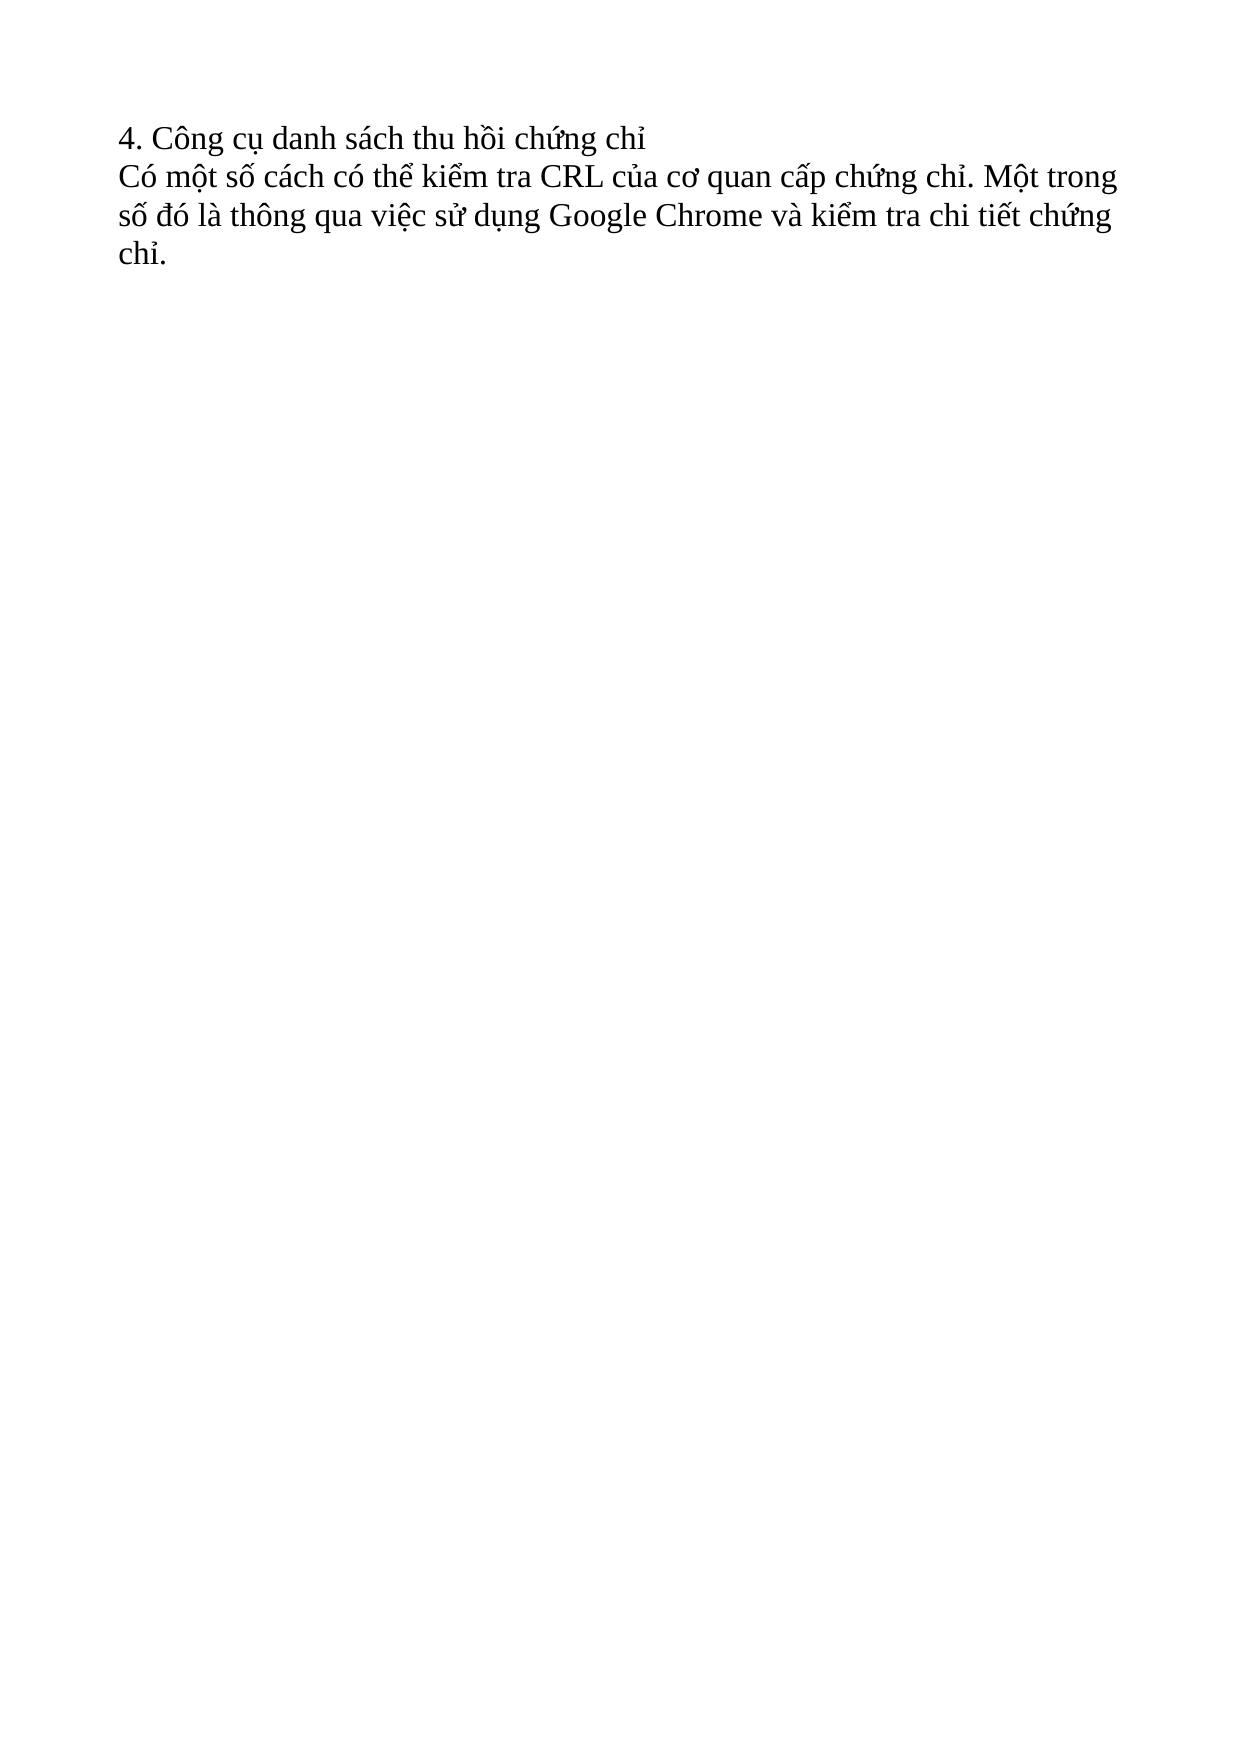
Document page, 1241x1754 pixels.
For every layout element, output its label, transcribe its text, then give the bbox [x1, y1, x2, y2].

text 4. Công cụ danh sách thu hồi chứng chỉ [118, 118, 1122, 156]
text Có một số cách có thể kiểm tra CRL của cơ quan cấp chứng chỉ. Một trong số đó là thông qua việc sử dụng Google Chrome và kiểm tra chi tiết chứng chỉ. [118, 156, 1122, 271]
